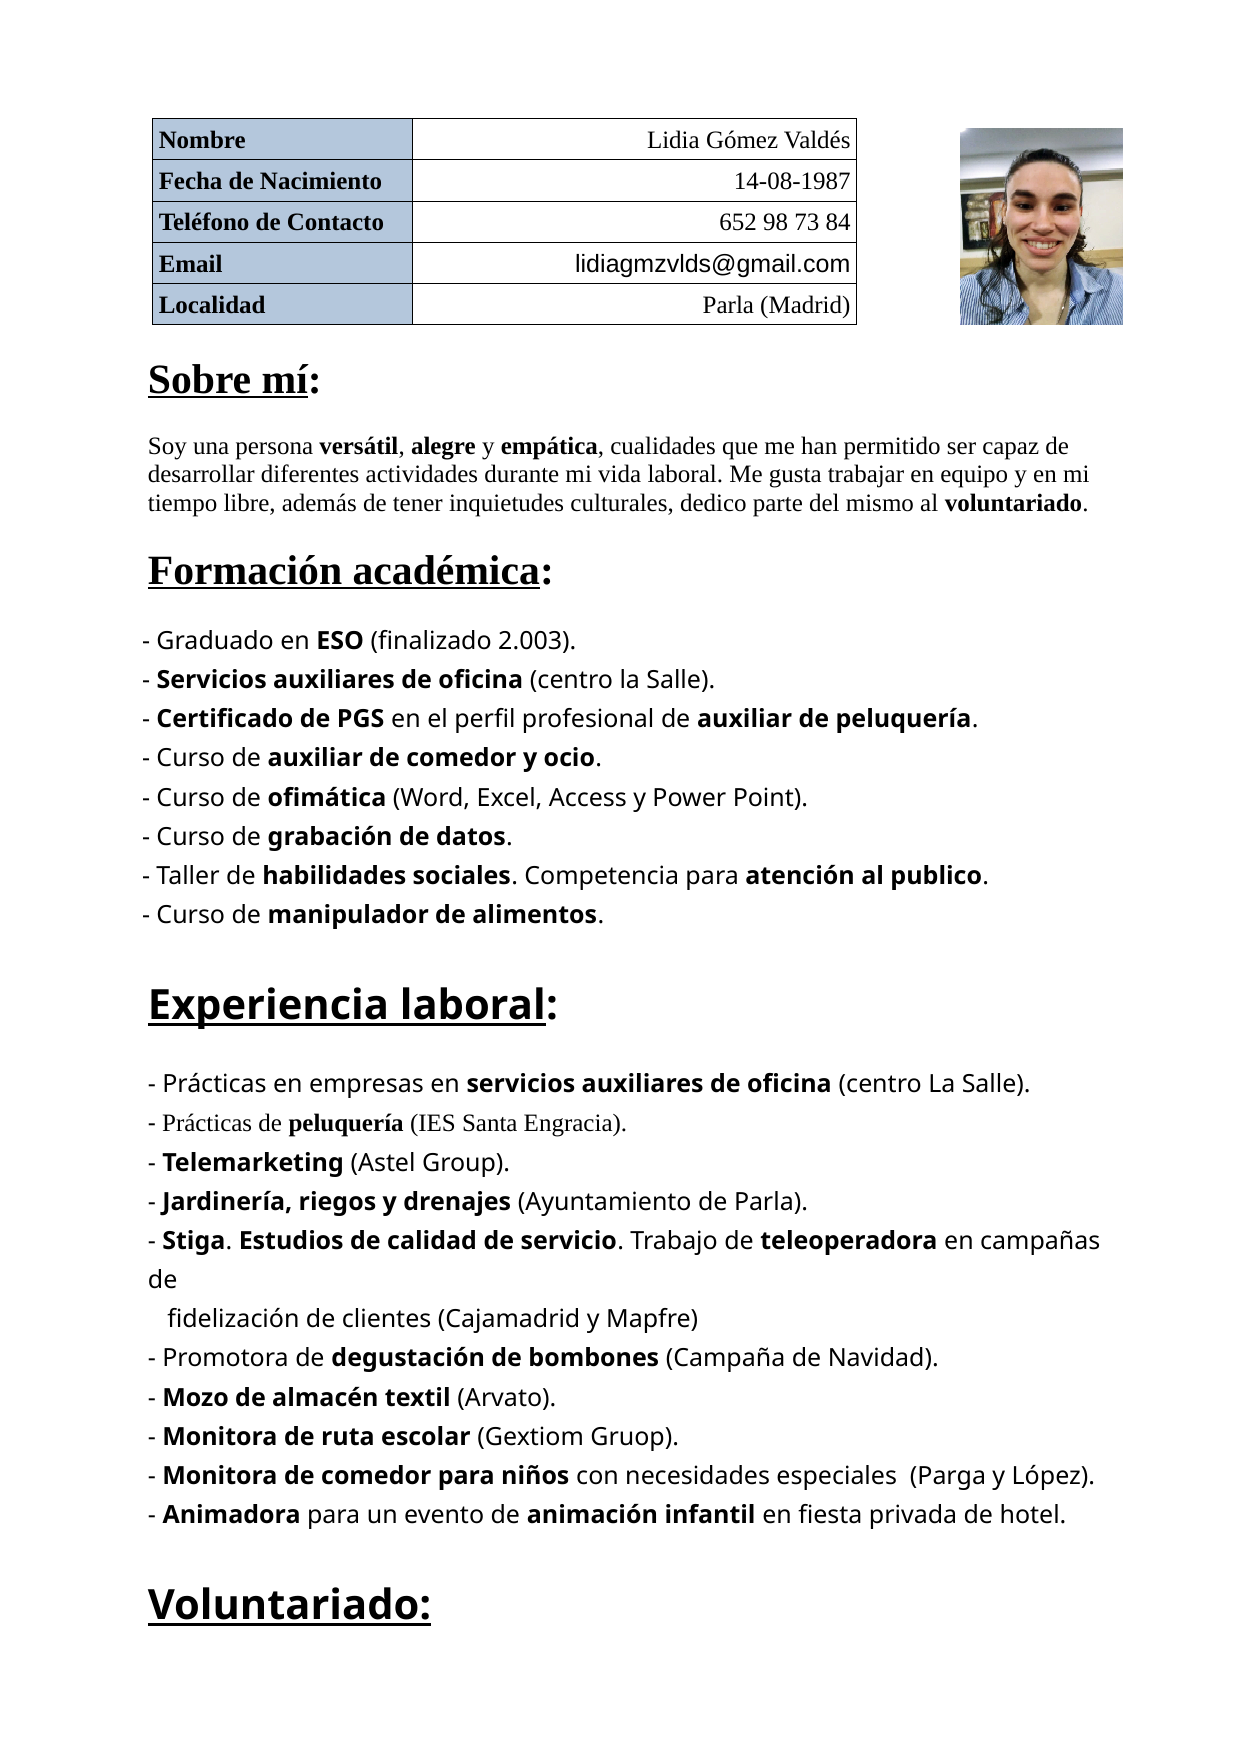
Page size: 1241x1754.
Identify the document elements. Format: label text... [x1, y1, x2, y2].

text - Stiga. Estudios de calidad de servicio. Trabajo de teleoperadora en campañas de [148, 1222, 1122, 1296]
text Sobre mí: [148, 354, 1122, 402]
table_cell Teléfono de Contacto [153, 202, 412, 242]
text - Jardinería, riegos y drenajes (Ayuntamiento de Parla). [148, 1183, 1122, 1217]
table_header Nombre [153, 119, 412, 159]
text - Prácticas en empresas en servicios auxiliares de oficina (centro La Salle). [148, 1066, 1122, 1100]
text - Curso de ofimática (Word, Excel, Access y Power Point). [142, 779, 1122, 813]
table_header Lidia Gómez Valdés [413, 119, 856, 159]
table_cell Localidad [153, 284, 412, 324]
table_cell lidiagmzvlds@gmail.com [413, 243, 856, 283]
text - Curso de grabación de datos. - Taller de habilidades sociales. Competencia para atención al publico. - Curso de manipulador de alimentos. [142, 818, 1122, 931]
table_cell Fecha de Nacimiento [153, 160, 412, 201]
text Experiencia laboral: [148, 975, 1122, 1032]
text fidelización de clientes (Cajamadrid y Mapfre) [148, 1301, 1122, 1335]
table_cell Email [153, 243, 412, 283]
text - Telemarketing (Astel Group). [148, 1144, 1122, 1178]
table_cell 14-08-1987 [413, 160, 856, 201]
text - Promotora de degustación de bombones (Campaña de Navidad). [148, 1340, 1122, 1374]
text Voluntariado: [148, 1575, 1122, 1632]
text - Prácticas de peluquería (IES Santa Engracia). [148, 1105, 1122, 1139]
text Formación académica: [148, 546, 1122, 594]
text - Graduado en ESO (finalizado 2.003). - Servicios auxiliares de oficina (centro la Salle). - Certificado de PGS en el perfil profesional de auxiliar de peluquería. - Curso de auxiliar de comedor y ocio. [142, 622, 1122, 774]
text - Animadora para un evento de animación infantil en fiesta privada de hotel. [148, 1497, 1122, 1531]
text - Monitora de ruta escolar (Gextiom Gruop). [148, 1418, 1122, 1452]
table_cell Parla (Madrid) [413, 284, 856, 324]
text Soy una persona versátil, alegre y empática, cualidades que me han permitido ser capaz de desarrollar diferentes actividades durante mi vida laboral. Me gusta trabajar en equipo y en mi tiempo libre, además de tener inquietudes culturales, dedico parte del mismo al voluntariado. [148, 431, 1122, 517]
text - Mozo de almacén textil (Arvato). [148, 1379, 1122, 1413]
table_cell 652 98 73 84 [413, 202, 856, 242]
text - Monitora de comedor para niños con necesidades especiales (Parga y López). [148, 1457, 1122, 1492]
picture [949, 118, 1136, 357]
